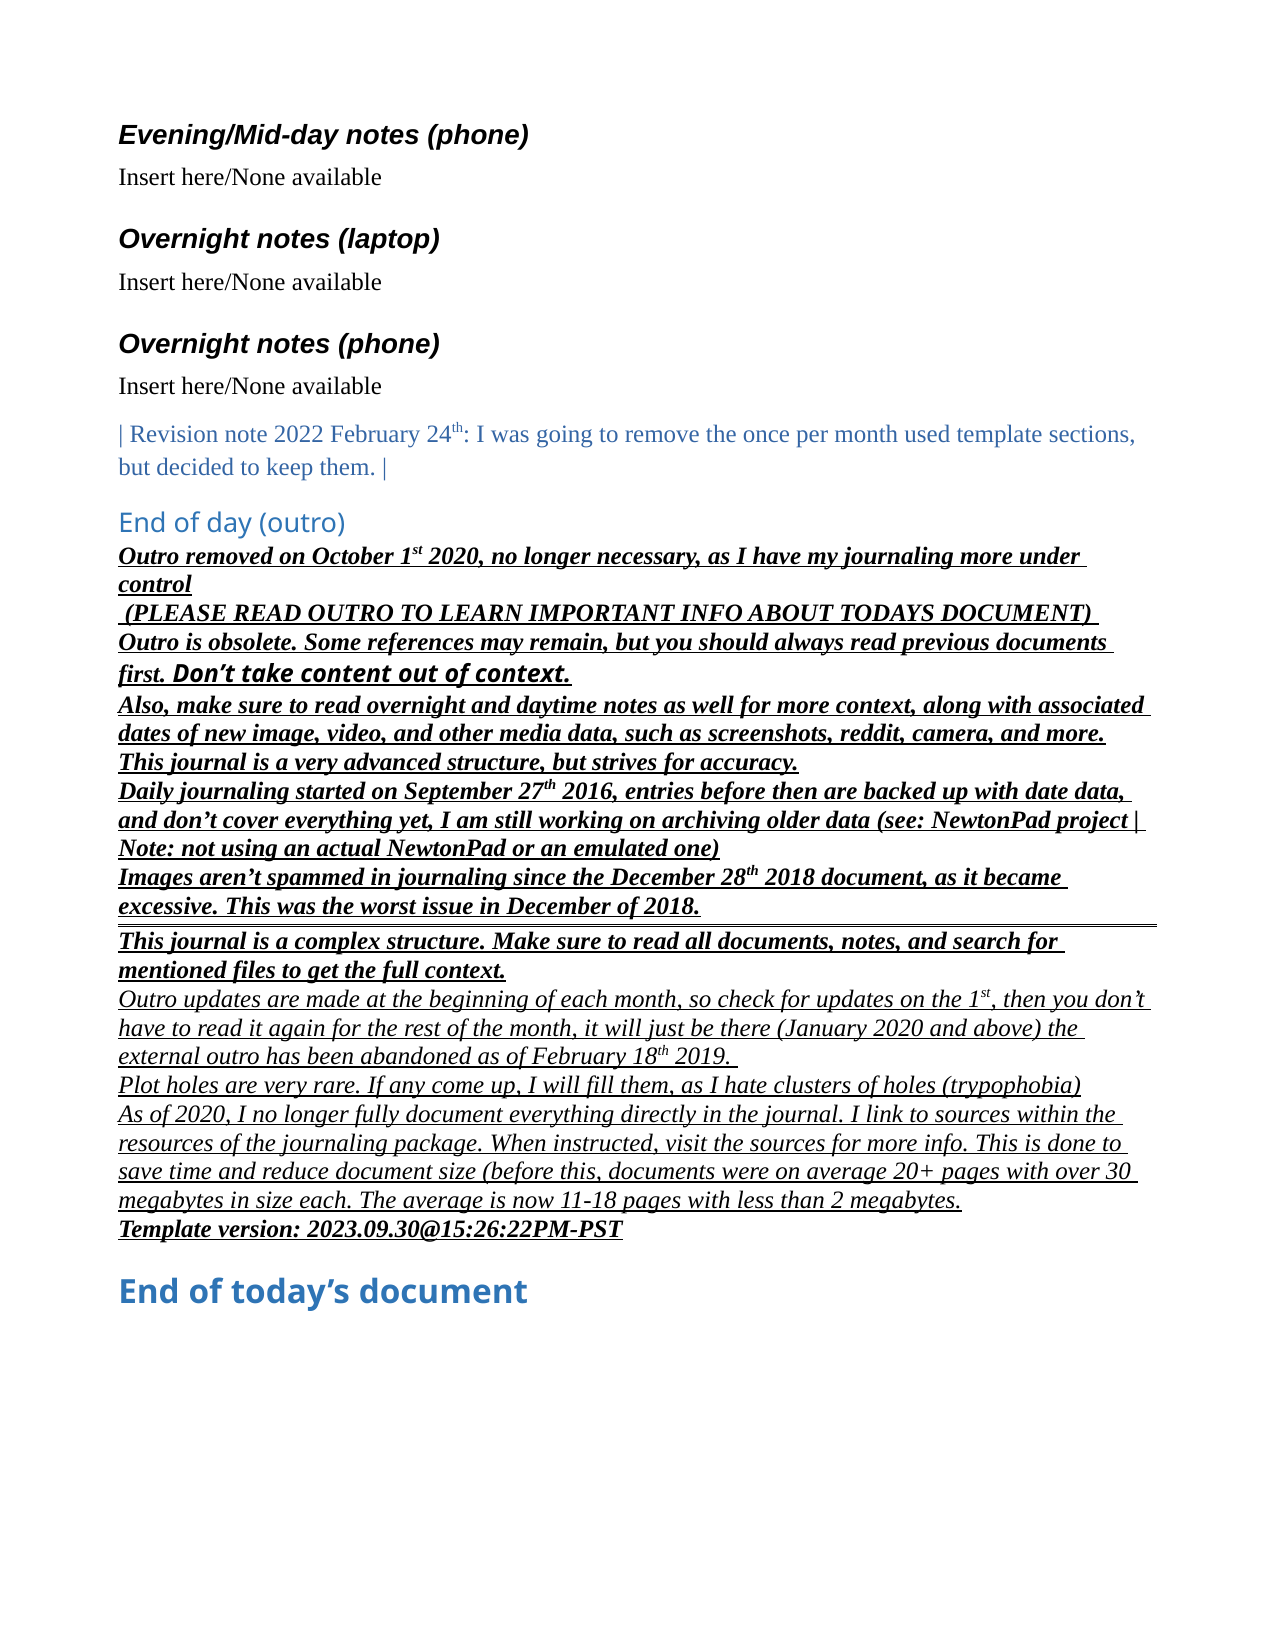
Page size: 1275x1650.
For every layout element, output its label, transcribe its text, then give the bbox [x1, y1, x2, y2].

text This journal is a complex structure. Make sure to read all documents, notes, and search for mentioned files to get the full context. [118, 927, 1157, 984]
text As of 2020, I no longer fully document everything directly in the journal. I link to sources within the resources of the journaling package. When instructed, visit the sources for more info. This is done to save time and reduce document size (before this, documents were on average 20+ pages with over 30 megabytes in size each. The average is now 11-18 pages with less than 2 megabytes. [118, 1099, 1157, 1214]
text | Revision note 2022 February 24th: I was going to remove the once per month used template sections, but decided to keep them. | [118, 419, 1157, 481]
subtitle Overnight notes (phone) [118, 327, 1157, 359]
text This journal is a very advanced structure, but strives for accuracy. [118, 747, 1157, 776]
subtitle Evening/Mid-day notes (phone) [118, 118, 1157, 150]
text Daily journaling started on September 27th 2016, entries before then are backed up with date data, and don’t cover everything yet, I am still working on archiving older data (see: NewtonPad project | Note: not using an actual NewtonPad or an emulated one) [118, 776, 1157, 862]
subtitle Overnight notes (laptop) [118, 223, 1157, 254]
text Outro updates are made at the beginning of each month, so check for updates on the 1st, then you don’t have to read it again for the rest of the month, it will just be there (January 2020 and above) the external outro has been abandoned as of February 18th 2019. [118, 984, 1157, 1070]
subtitle End of day (outro) [118, 504, 1157, 541]
text Images aren’t spammed in journaling since the December 28th 2018 document, as it became excessive. This was the worst issue in December of 2018. [118, 862, 1157, 924]
subtitle End of today’s document [118, 1268, 1157, 1313]
text Insert here/None available [118, 267, 1157, 296]
text Also, make sure to read overnight and daytime notes as well for more context, along with associated dates of new image, video, and other media data, such as screenshots, reddit, camera, and more. [118, 690, 1157, 747]
text Outro removed on October 1st 2020, no longer necessary, as I have my journaling more under control [118, 541, 1157, 598]
text Plot holes are very rare. If any come up, I will fill them, as I hate clusters of holes (trypophobia) [118, 1070, 1157, 1099]
text (PLEASE READ OUTRO TO LEARN IMPORTANT INFO ABOUT TODAYS DOCUMENT) Outro is obsolete. Some references may remain, but you should always read previous documents first. Don’t take content out of context. [118, 598, 1157, 690]
text Insert here/None available [118, 371, 1157, 400]
text Template version: 2023.09.30@15:26:22PM-PST [118, 1214, 1157, 1243]
text Insert here/None available [118, 162, 1157, 191]
